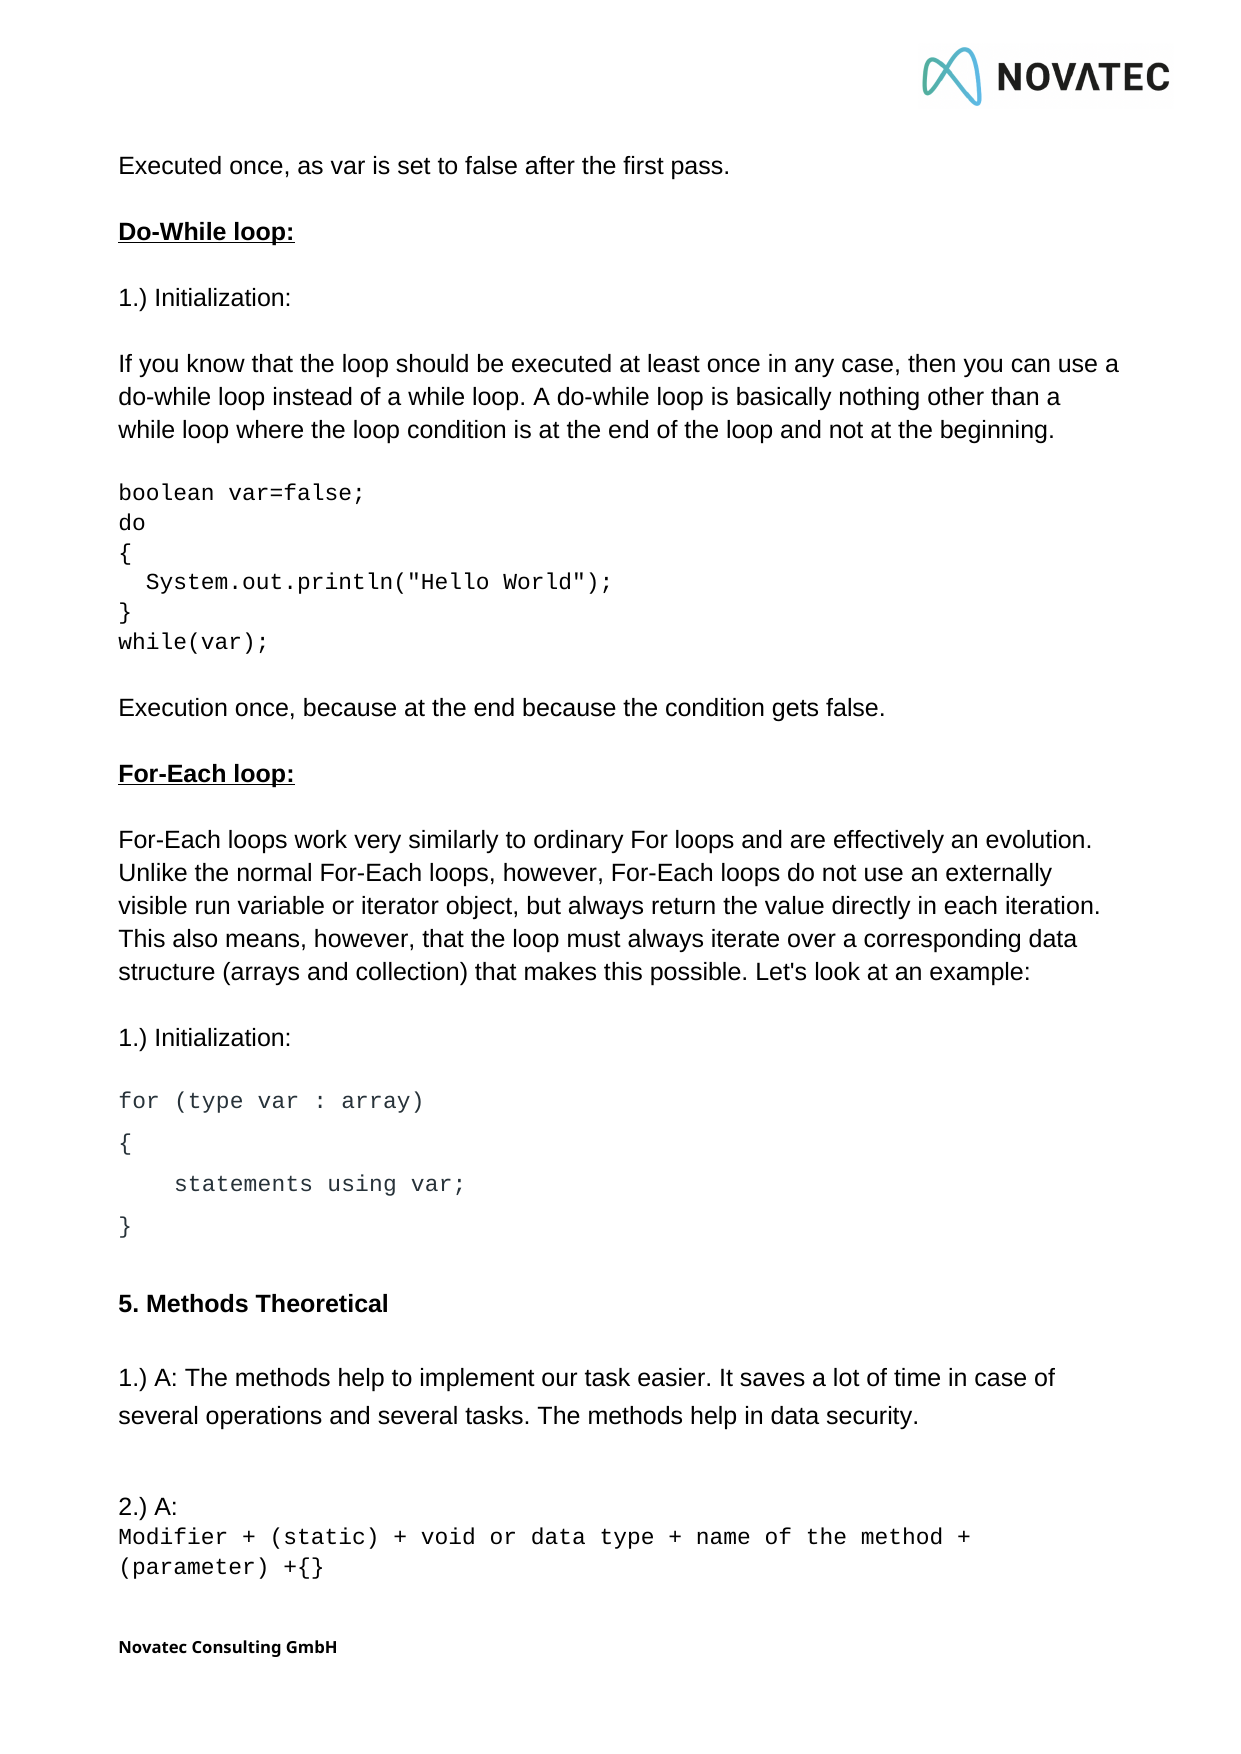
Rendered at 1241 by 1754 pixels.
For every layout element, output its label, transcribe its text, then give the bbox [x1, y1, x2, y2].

text For-Each loop: [118, 759, 1122, 788]
text 1.) Initialization: [118, 1023, 1122, 1052]
text 2.) A: [118, 1492, 1122, 1521]
text Executed once, as var is set to false after the first pass. [118, 151, 1122, 180]
text 1.) Initialization: [118, 283, 1122, 312]
text 1.) A: The methods help to implement our task easier. It saves a lot of time in case of several operations and several tasks. The methods help in data security. [118, 1355, 1122, 1430]
text } [118, 1214, 1122, 1240]
text For-Each loops work very similarly to ordinary For loops and are effectively an evolution. Unlike the normal For-Each loops, however, For-Each loops do not use an externally visible run variable or iterator object, but always return the value directly in each iteration. This also means, however, that the loop must always iterate over a corresponding data structure (arrays and collection) that makes this possible. Let's look at an example: [118, 825, 1122, 986]
text for (type var : array) [118, 1089, 1122, 1115]
text } [118, 601, 1122, 626]
text boolean var=false; [118, 481, 1122, 507]
text { [118, 541, 1122, 567]
text Execution once, because at the end because the condition gets false. [118, 693, 1122, 722]
text Do-While loop: [118, 217, 1122, 246]
text { [118, 1131, 1122, 1157]
text statements using var; [118, 1172, 1122, 1198]
text System.out.println("Hello World"); [118, 571, 1122, 597]
text If you know that the loop should be executed at least once in any case, then you can use a do-while loop instead of a while loop. A do-while loop is basically nothing other than a while loop where the loop condition is at the end of the loop and not at the beginning. [118, 349, 1122, 444]
text while(var); [118, 630, 1122, 656]
text 5. Methods Theoretical [118, 1289, 1122, 1317]
text do [118, 511, 1122, 537]
picture [890, 18, 1201, 126]
text Modifier + (static) + void or data type + name of the method + (parameter) +{} [118, 1525, 1122, 1581]
